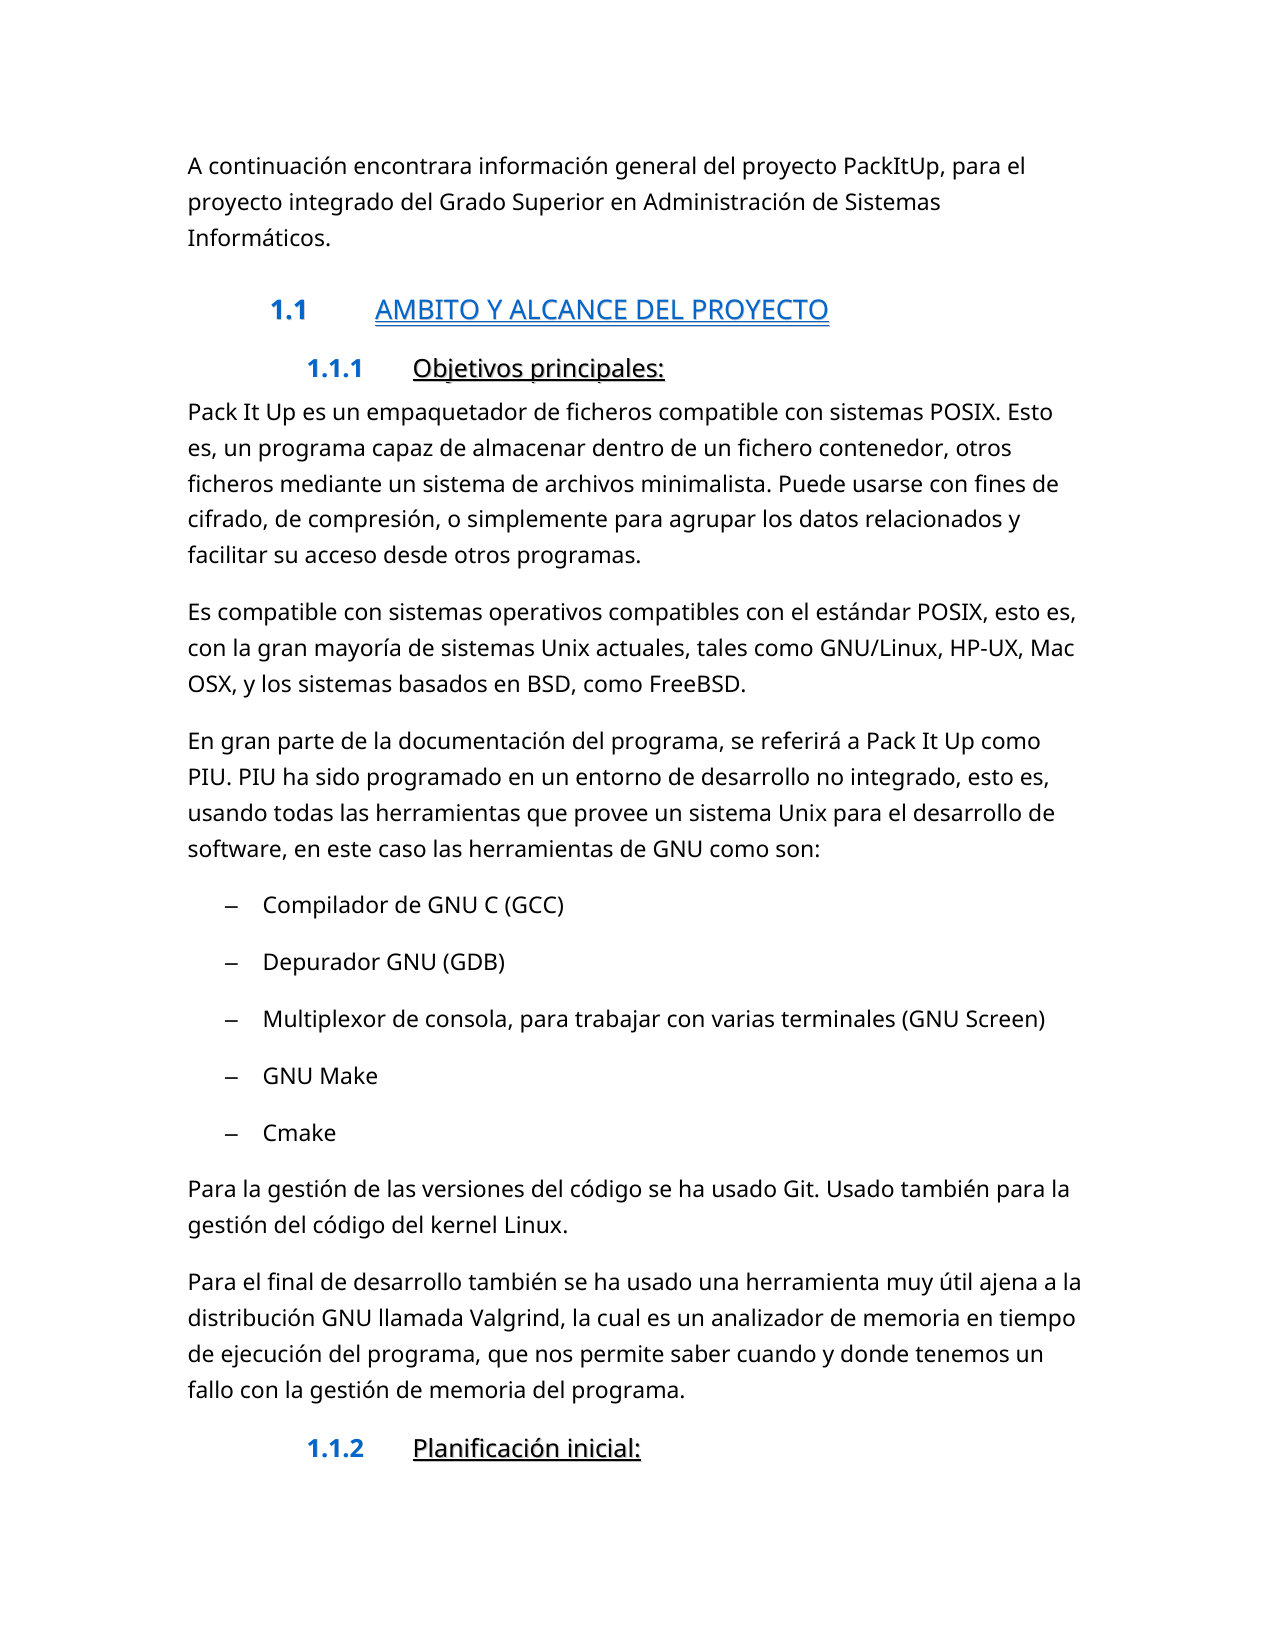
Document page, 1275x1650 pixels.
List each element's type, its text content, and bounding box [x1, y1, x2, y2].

text Pack It Up es un empaquetador de ficheros compatible con sistemas POSIX. Esto es, un programa capaz de almacenar dentro de un fichero contenedor, otros ficheros mediante un sistema de archivos minimalista. Puede usarse con fines de cifrado, de compresión, o simplemente para agrupar los datos relacionados y facilitar su acceso desde otros programas. [187, 396, 1087, 571]
list Multiplexor de consola, para trabajar con varias terminales (GNU Screen) [225, 1003, 1087, 1034]
text En gran parte de la documentación del programa, se referirá a Pack It Up como PIU. PIU ha sido programado en un entorno de desarrollo no integrado, esto es, usando todas las herramientas que provee un sistema Unix para el desarrollo de software, en este caso las herramientas de GNU como son: [187, 725, 1087, 864]
text Es compatible con sistemas operativos compatibles con el estándar POSIX, esto es, con la gran mayoría de sistemas Unix actuales, tales como GNU/Linux, HP-UX, Mac OSX, y los sistemas basados en BSD, como FreeBSD. [187, 596, 1087, 699]
list GNU Make [225, 1060, 1087, 1091]
text Para la gestión de las versiones del código se ha usado Git. Usado también para la gestión del código del kernel Linux. [187, 1173, 1087, 1240]
list Planificación inicial: [300, 1431, 1087, 1464]
text A continuación encontrara información general del proyecto PackItUp, para el proyecto integrado del Grado Superior en Administración de Sistemas Informáticos. [187, 150, 1087, 253]
list Cmake [225, 1116, 1087, 1148]
list Compilador de GNU C (GCC) [225, 889, 1087, 921]
list Objetivos principales: [300, 351, 1087, 384]
text Para el final de desarrollo también se ha usado una herramienta muy útil ajena a la distribución GNU llamada Valgrind, la cual es un analizador de memoria en tiempo de ejecución del programa, que nos permite saber cuando y donde tenemos un fallo con la gestión de memoria del programa. [187, 1266, 1087, 1405]
list Depurador GNU (GDB) [225, 946, 1087, 977]
list AMBITO Y ALCANCE DEL PROYECTO [262, 290, 1087, 327]
